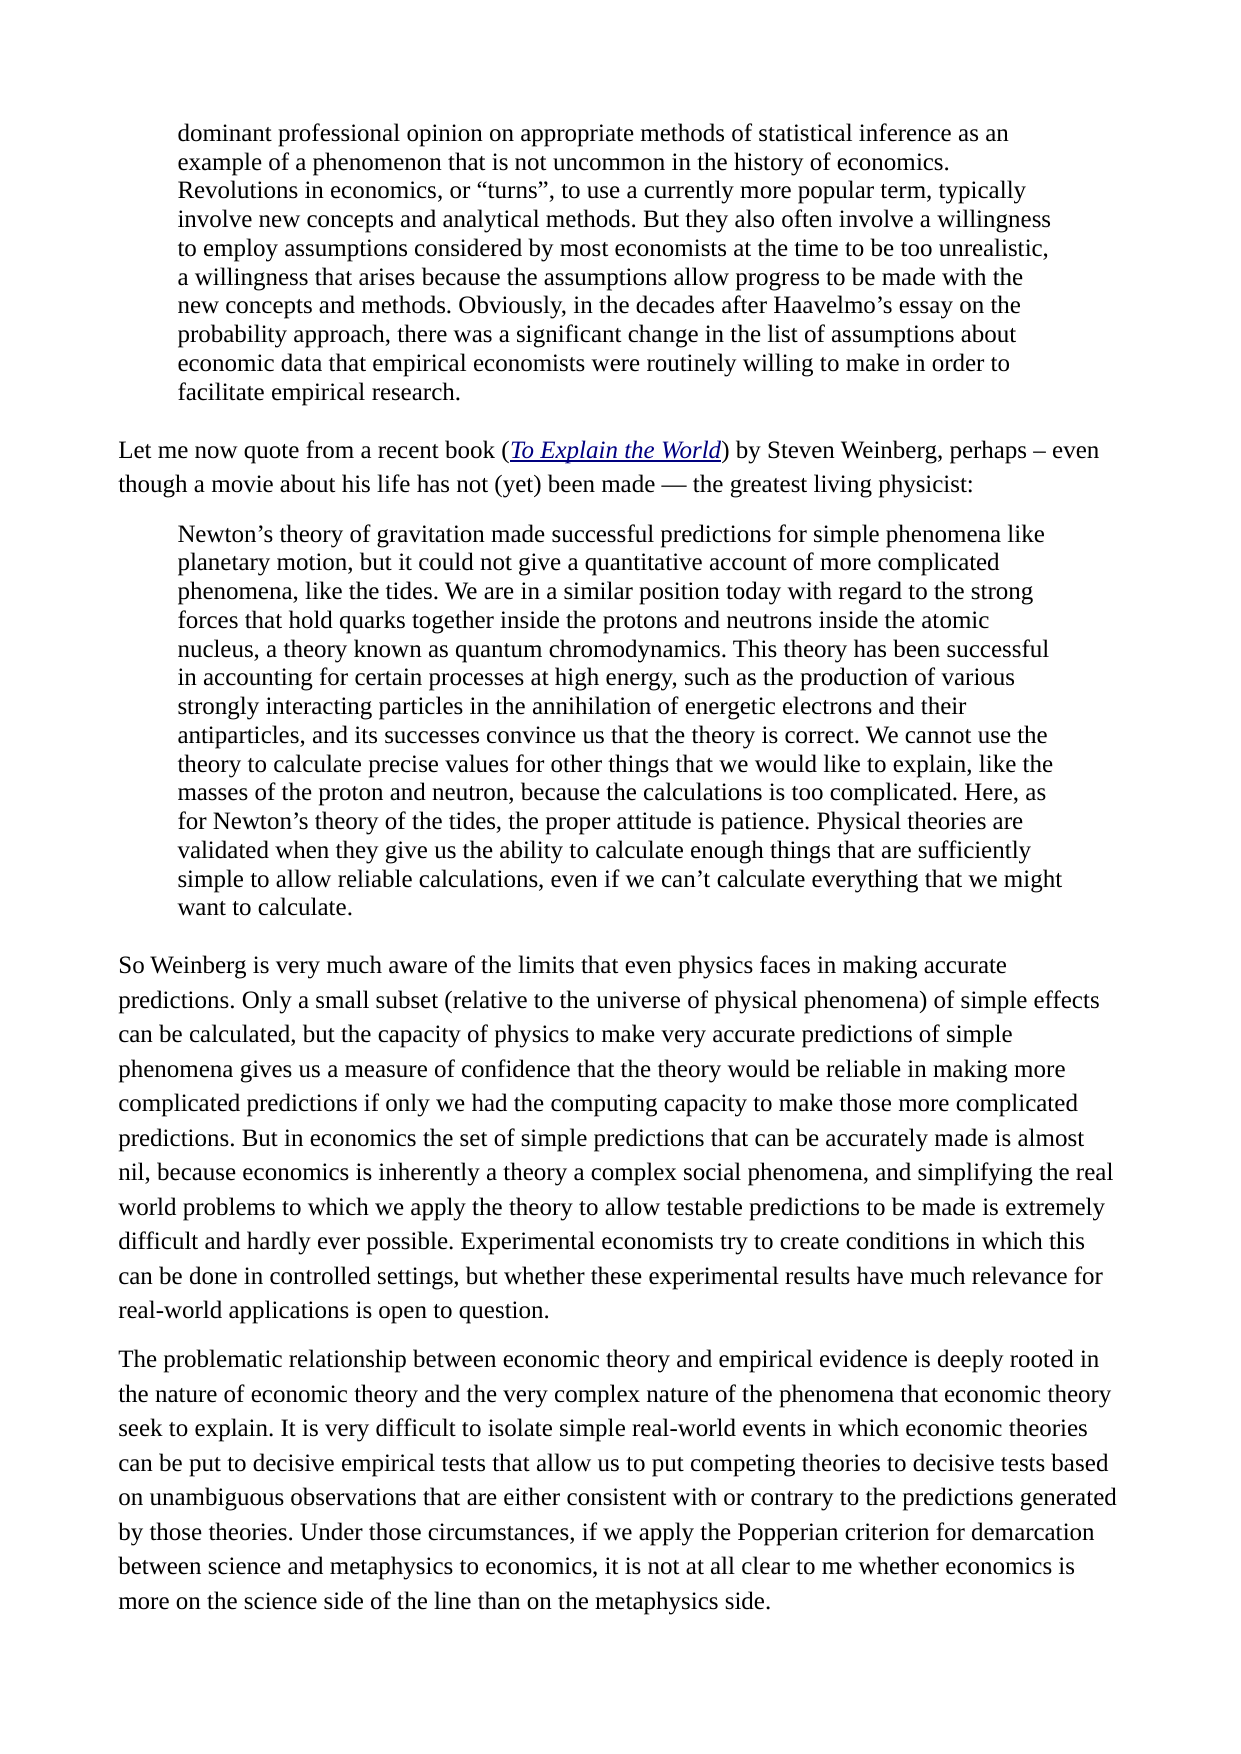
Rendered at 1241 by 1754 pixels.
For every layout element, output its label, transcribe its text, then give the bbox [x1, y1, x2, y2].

text The problematic relationship between economic theory and empirical evidence is deeply rooted in the nature of economic theory and the very complex nature of the phenomena that economic theory seek to explain. It is very difficult to isolate simple real-world events in which economic theories can be put to decisive empirical tests that allow us to put competing theories to decisive tests based on unambiguous observations that are either consistent with or contrary to the predictions generated by those theories. Under those circumstances, if we apply the Popperian criterion for demarcation between science and metaphysics to economics, it is not at all clear to me whether economics is more on the science side of the line than on the metaphysics side. [118, 1344, 1122, 1614]
text dominant professional opinion on appropriate methods of statistical inference as an example of a phenomenon that is not uncommon in the history of economics. Revolutions in economics, or “turns”, to use a currently more popular term, typically involve new concepts and analytical methods. But they also often involve a willingness to employ assumptions considered by most economists at the time to be too unrealistic, a willingness that arises because the assumptions allow progress to be made with the new concepts and methods. Obviously, in the decades after Haavelmo’s essay on the probability approach, there was a significant change in the list of assumptions about economic data that empirical economists were routinely willing to make in order to facilitate empirical research. [177, 118, 1063, 406]
text Newton’s theory of gravitation made successful predictions for simple phenomena like planetary motion, but it could not give a quantitative account of more complicated phenomena, like the tides. We are in a similar position today with regard to the strong forces that hold quarks together inside the protons and neutrons inside the atomic nucleus, a theory known as quantum chromodynamics. This theory has been successful in accounting for certain processes at high energy, such as the production of various strongly interacting particles in the annihilation of energetic electrons and their antiparticles, and its successes convince us that the theory is correct. We cannot use the theory to calculate precise values for other things that we would like to explain, like the masses of the proton and neutron, because the calculations is too complicated. Here, as for Newton’s theory of the tides, the proper attitude is patience. Physical theories are validated when they give us the ability to calculate enough things that are sufficiently simple to allow reliable calculations, even if we can’t calculate everything that we might want to calculate. [177, 519, 1063, 921]
text Let me now quote from a recent book (To Explain the World) by Steven Weinberg, perhaps – even though a movie about his life has not (yet) been made — the greatest living physicist: [118, 435, 1122, 498]
text So Weinberg is very much aware of the limits that even physics faces in making accurate predictions. Only a small subset (relative to the universe of physical phenomena) of simple effects can be calculated, but the capacity of physics to make very accurate predictions of simple phenomena gives us a measure of confidence that the theory would be reliable in making more complicated predictions if only we had the computing capacity to make those more complicated predictions. But in economics the set of simple predictions that can be accurately made is almost nil, because economics is inherently a theory a complex social phenomena, and simplifying the real world problems to which we apply the theory to allow testable predictions to be made is extremely difficult and hardly ever possible. Experimental economists try to create conditions in which this can be done in controlled settings, but whether these experimental results have much relevance for real-world applications is open to question. [118, 951, 1122, 1324]
